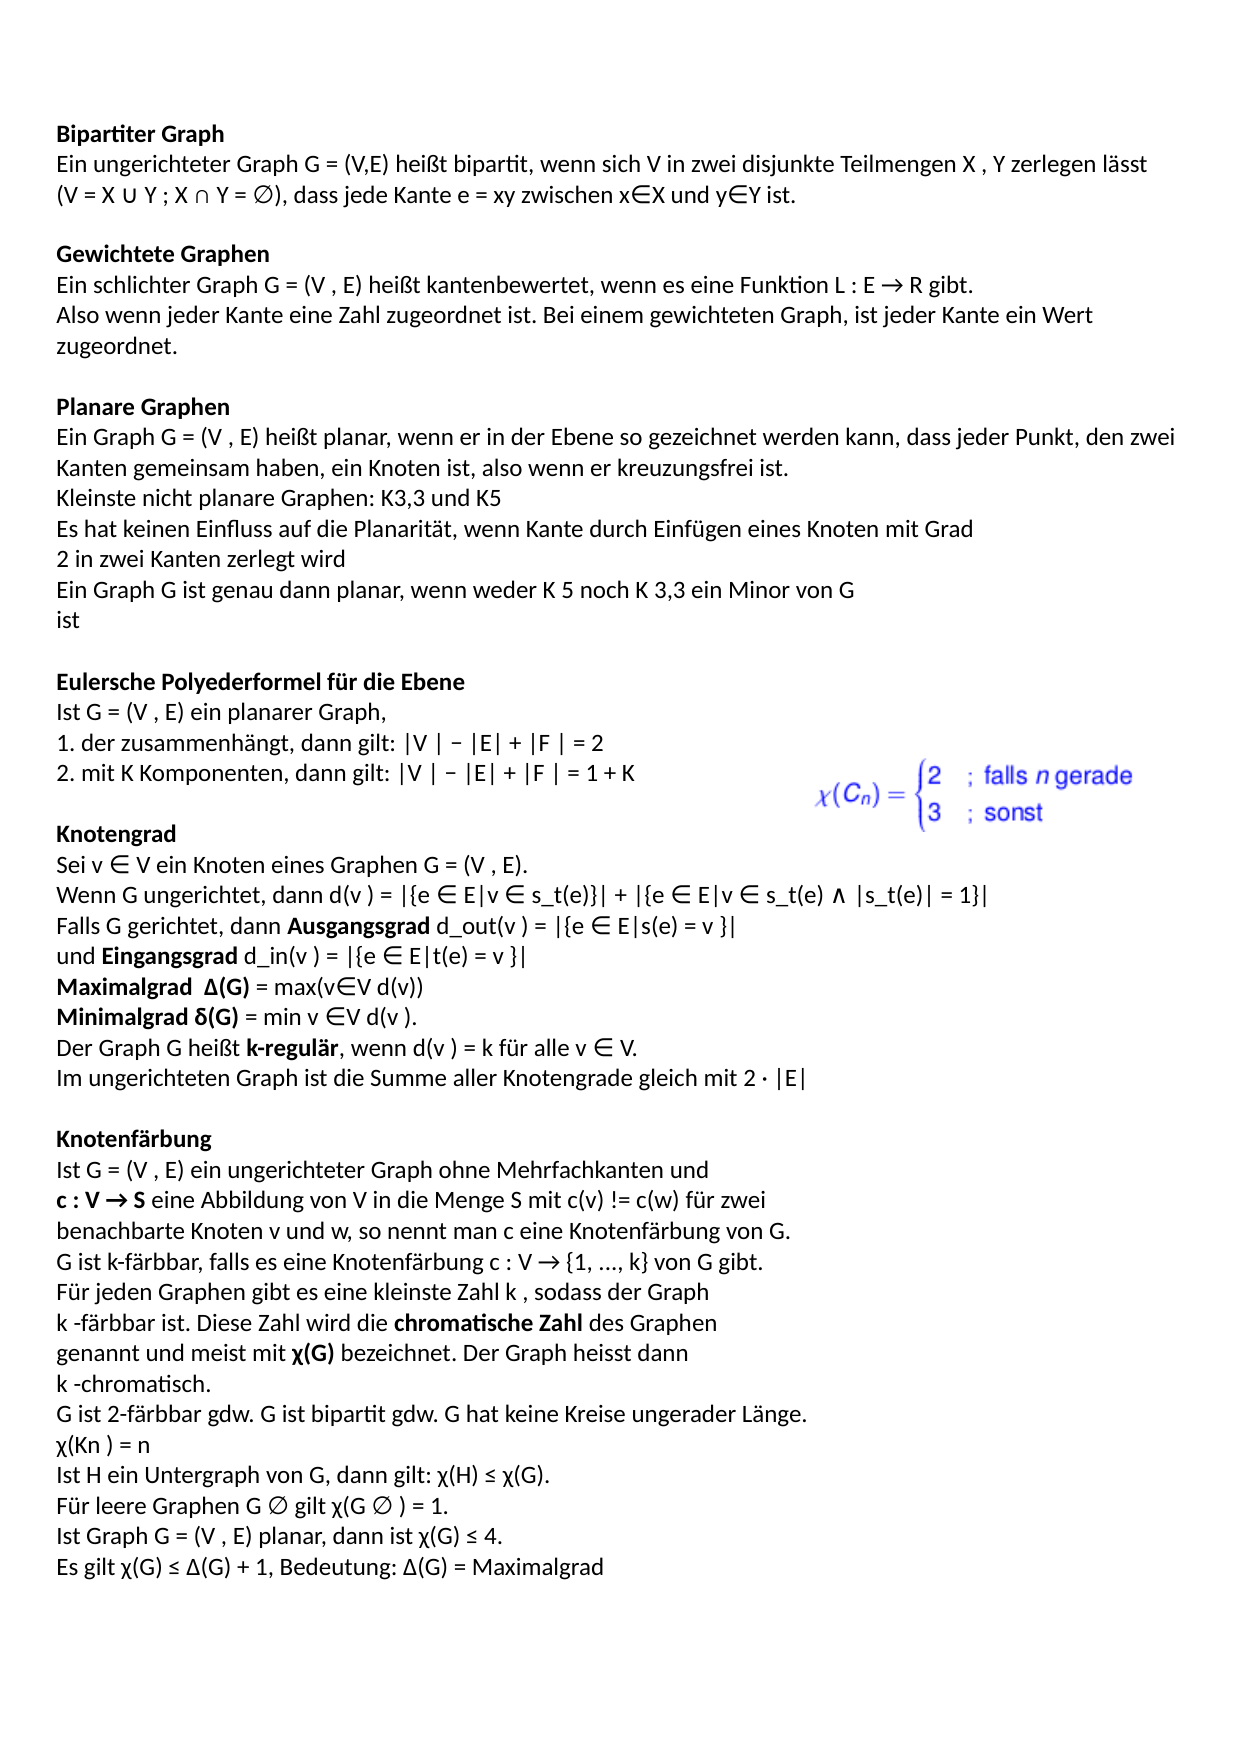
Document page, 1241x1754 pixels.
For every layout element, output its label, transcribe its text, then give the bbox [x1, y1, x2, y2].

text genannt und meist mit χ(G) bezeichnet. Der Graph heisst dann [56, 1337, 1208, 1368]
text Sei v ∈ V ein Knoten eines Graphen G = (V , E). [56, 849, 1208, 879]
text 2. mit K Komponenten, dann gilt: |V | − |E| + |F | = 1 + K [56, 757, 807, 788]
text Es gilt χ(G) ≤ ∆(G) + 1, Bedeutung: ∆(G) = Maximalgrad [56, 1551, 1208, 1581]
text G ist 2-färbbar gdw. G ist bipartit gdw. G hat keine Kreise ungerader Länge. [56, 1398, 1208, 1429]
text Kleinste nicht planare Graphen: K3,3 und K5 [56, 483, 1208, 513]
text Gewichtete Graphen [56, 238, 1208, 269]
text Ein Graph G = (V , E) heißt planar, wenn er in der Ebene so gezeichnet werden kann, dass jeder Punkt, den zwei Kanten gemeinsam haben, ein Knoten ist, also wenn er kreuzungsfrei ist. [56, 422, 1208, 483]
text Ein schlichter Graph G = (V , E) heißt kantenbewertet, wenn es eine Funktion L : E → R gibt. [56, 269, 1208, 299]
text c : V → S eine Abbildung von V in die Menge S mit c(v) != c(w) für zwei [56, 1184, 1208, 1215]
text Für leere Graphen G ∅ gilt χ(G ∅ ) = 1. [56, 1490, 1208, 1520]
text Falls G gerichtet, dann Ausgangsgrad d_out(v ) = |{e ∈ E|s(e) = v }| [56, 910, 1208, 940]
text χ(Kn ) = n [56, 1429, 1208, 1459]
text Ein ungerichteter Graph G = (V,E) heißt bipartit, wenn sich V in zwei disjunkte Teilmengen X , Y zerlegen lässt [56, 149, 1208, 179]
text ist [56, 605, 1208, 635]
text Ist G = (V , E) ein ungerichteter Graph ohne Mehrfachkanten und [56, 1154, 1208, 1184]
text Der Graph G heißt k-regulär, wenn d(v ) = k für alle v ∈ V. [56, 1032, 1208, 1062]
text Ist H ein Untergraph von G, dann gilt: χ(H) ≤ χ(G). [56, 1459, 1208, 1490]
text benachbarte Knoten v und w, so nennt man c eine Knotenfärbung von G. [56, 1215, 1208, 1246]
text [1139, 757, 1208, 788]
text Minimalgrad δ(G) = min v ∈V d(v ). [56, 1001, 1208, 1032]
text Für jeden Graphen gibt es eine kleinste Zahl k , sodass der Graph [56, 1276, 1208, 1307]
text 2 in zwei Kanten zerlegt wird [56, 544, 1208, 574]
text Knotenfärbung [56, 1123, 1208, 1154]
picture [807, 757, 1139, 832]
text 1. der zusammenhängt, dann gilt: |V | − |E| + |F | = 2 [56, 727, 1208, 757]
text Planare Graphen [56, 391, 1208, 422]
text Eulersche Polyederformel für die Ebene [56, 666, 1208, 696]
text Maximalgrad ∆(G) = max(v∈V d(v)) [56, 971, 1208, 1001]
text Ist Graph G = (V , E) planar, dann ist χ(G) ≤ 4. [56, 1520, 1208, 1551]
text Es hat keinen Einfluss auf die Planarität, wenn Kante durch Einfügen eines Knoten mit Grad [56, 513, 1208, 544]
text G ist k-färbbar, falls es eine Knotenfärbung c : V → {1, ..., k} von G gibt. [56, 1246, 1208, 1276]
text Wenn G ungerichtet, dann d(v ) = |{e ∈ E|v ∈ s_t(e)}| + |{e ∈ E|v ∈ s_t(e) ∧ |s_t(e)| = 1}| [56, 879, 1208, 910]
text (V = X ∪ Y ; X ∩ Y = ∅), dass jede Kante e = xy zwischen x∈X und y∈Y ist. [56, 179, 1208, 210]
text und Eingangsgrad d_in(v ) = |{e ∈ E|t(e) = v }| [56, 940, 1208, 971]
text Bipartiter Graph [56, 118, 1208, 149]
text Also wenn jeder Kante eine Zahl zugeordnet ist. Bei einem gewichteten Graph, ist jeder Kante ein Wert zugeordnet. [56, 299, 1208, 361]
text Ist G = (V , E) ein planarer Graph, [56, 696, 1208, 727]
text k -färbbar ist. Diese Zahl wird die chromatische Zahl des Graphen [56, 1307, 1208, 1337]
text Knotengrad [56, 818, 1208, 849]
text k -chromatisch. [56, 1368, 1208, 1398]
text Im ungerichteten Graph ist die Summe aller Knotengrade gleich mit 2 · |E| [56, 1062, 1208, 1093]
text Ein Graph G ist genau dann planar, wenn weder K 5 noch K 3,3 ein Minor von G [56, 574, 1208, 605]
